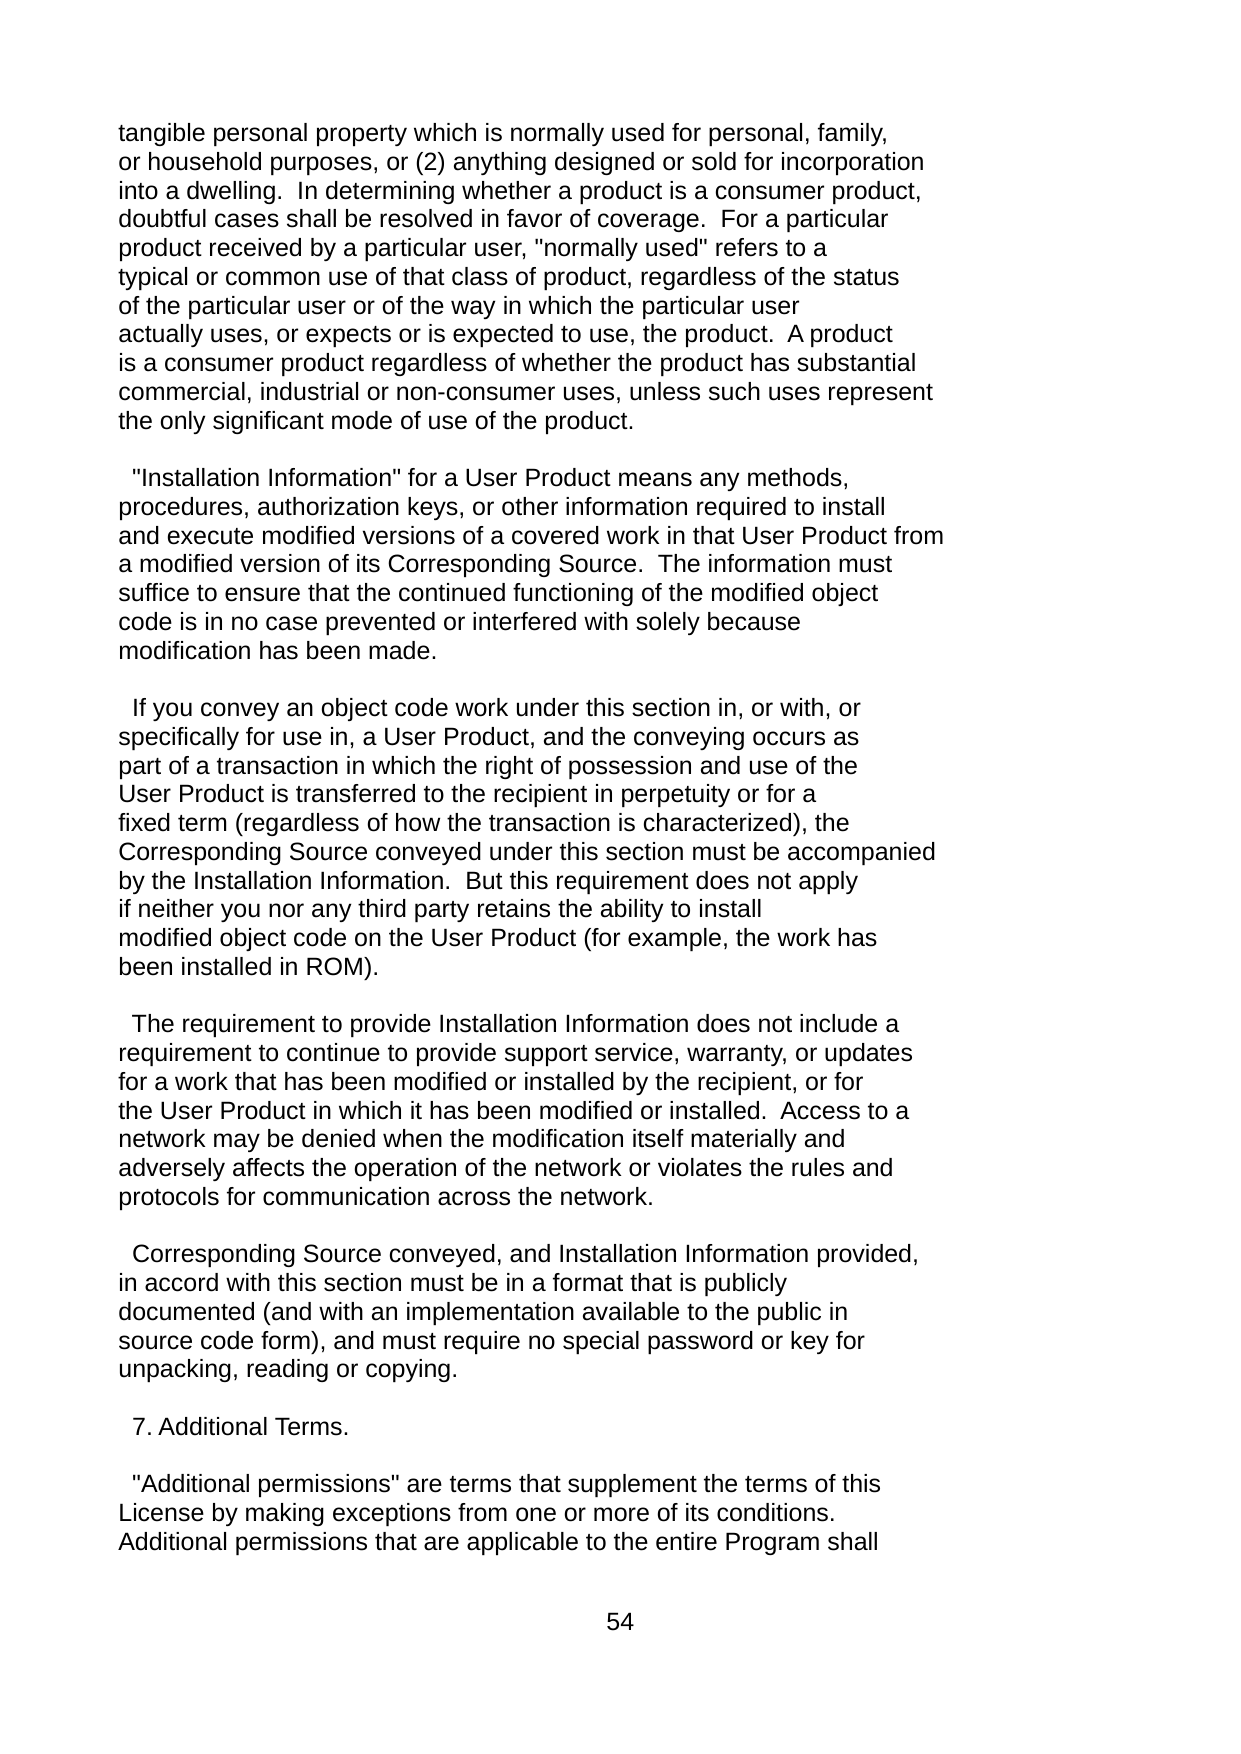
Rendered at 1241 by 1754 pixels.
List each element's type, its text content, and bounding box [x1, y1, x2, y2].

text Corresponding Source conveyed under this section must be accompanied [118, 837, 1122, 866]
text "Installation Information" for a User Product means any methods, [118, 463, 1122, 492]
text or household purposes, or (2) anything designed or sold for incorporation [118, 147, 1122, 176]
text into a dwelling. In determining whether a product is a consumer product, [118, 176, 1122, 204]
text network may be denied when the modification itself materially and [118, 1124, 1122, 1153]
text If you convey an object code work under this section in, or with, or [118, 693, 1122, 722]
text the User Product in which it has been modified or installed. Access to a [118, 1096, 1122, 1124]
text fixed term (regardless of how the transaction is characterized), the [118, 808, 1122, 837]
text tangible personal property which is normally used for personal, family, [118, 118, 1122, 147]
text Additional permissions that are applicable to the entire Program shall [118, 1527, 1122, 1556]
text the only significant mode of use of the product. [118, 406, 1122, 434]
text of the particular user or of the way in which the particular user [118, 291, 1122, 319]
text been installed in ROM). [118, 952, 1122, 981]
text Corresponding Source conveyed, and Installation Information provided, [118, 1239, 1122, 1268]
text doubtful cases shall be resolved in favor of coverage. For a particular [118, 204, 1122, 233]
text source code form), and must require no special password or key for [118, 1326, 1122, 1354]
text typical or common use of that class of product, regardless of the status [118, 262, 1122, 291]
text 7. Additional Terms. [118, 1412, 1122, 1441]
text modified object code on the User Product (for example, the work has [118, 923, 1122, 952]
text if neither you nor any third party retains the ability to install [118, 894, 1122, 923]
text unpacking, reading or copying. [118, 1354, 1122, 1383]
text "Additional permissions" are terms that supplement the terms of this [118, 1469, 1122, 1498]
text a modified version of its Corresponding Source. The information must [118, 549, 1122, 578]
text requirement to continue to provide support service, warranty, or updates [118, 1038, 1122, 1067]
text procedures, authorization keys, or other information required to install [118, 492, 1122, 521]
text modification has been made. [118, 636, 1122, 664]
text adversely affects the operation of the network or violates the rules and [118, 1153, 1122, 1182]
text actually uses, or expects or is expected to use, the product. A product [118, 319, 1122, 348]
text User Product is transferred to the recipient in perpetuity or for a [118, 779, 1122, 808]
text License by making exceptions from one or more of its conditions. [118, 1498, 1122, 1527]
text commercial, industrial or non-consumer uses, unless such uses represent [118, 377, 1122, 406]
text for a work that has been modified or installed by the recipient, or for [118, 1067, 1122, 1096]
text in accord with this section must be in a format that is publicly [118, 1268, 1122, 1297]
text protocols for communication across the network. [118, 1182, 1122, 1211]
text specifically for use in, a User Product, and the conveying occurs as [118, 722, 1122, 751]
text by the Installation Information. But this requirement does not apply [118, 866, 1122, 894]
text and execute modified versions of a covered work in that User Product from [118, 521, 1122, 549]
text product received by a particular user, "normally used" refers to a [118, 233, 1122, 262]
text is a consumer product regardless of whether the product has substantial [118, 348, 1122, 377]
text documented (and with an implementation available to the public in [118, 1297, 1122, 1326]
text part of a transaction in which the right of possession and use of the [118, 751, 1122, 779]
text The requirement to provide Installation Information does not include a [118, 1009, 1122, 1038]
text suffice to ensure that the continued functioning of the modified object [118, 578, 1122, 607]
text code is in no case prevented or interfered with solely because [118, 607, 1122, 636]
